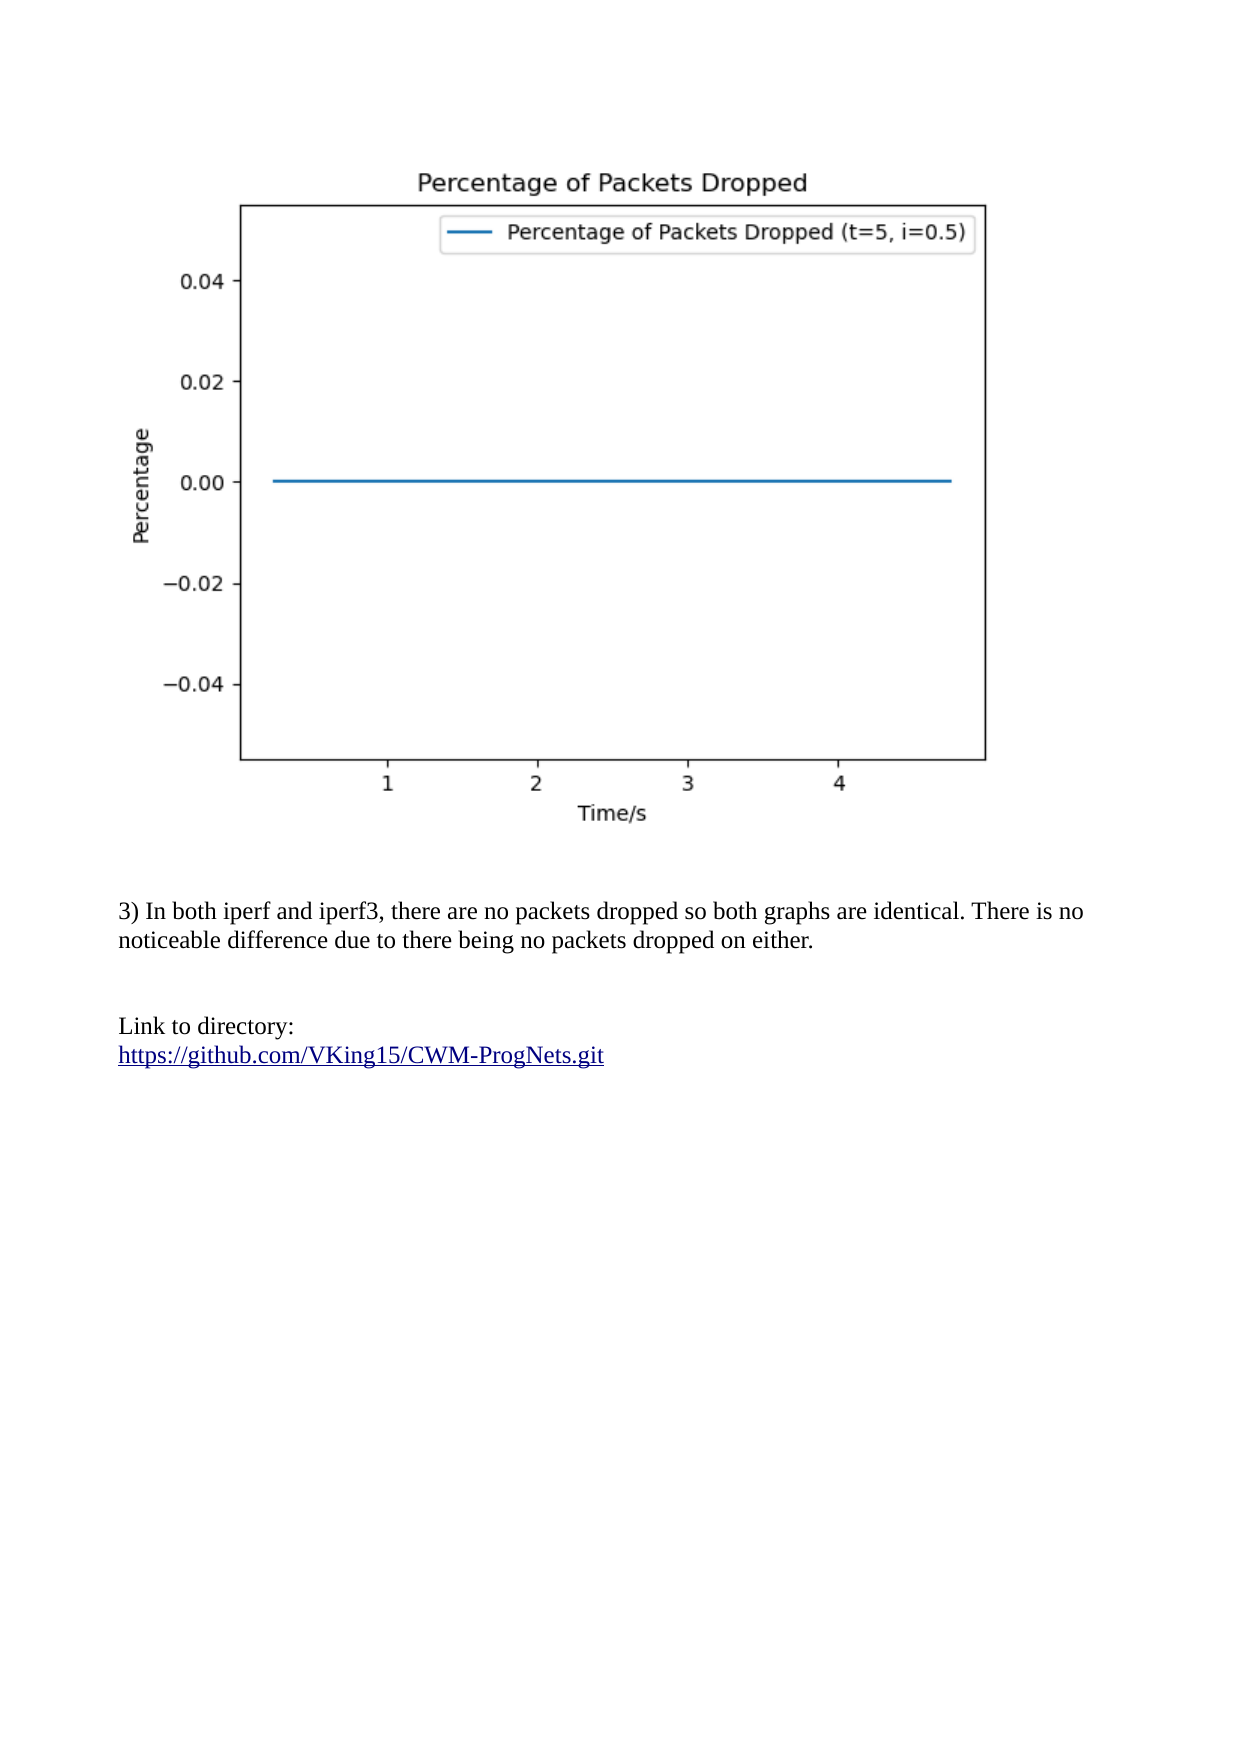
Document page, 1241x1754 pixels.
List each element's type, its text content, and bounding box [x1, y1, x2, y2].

text 3) In both iperf and iperf3, there are no packets dropped so both graphs are identical. There is no noticeable difference due to there being no packets dropped on either. [118, 896, 1122, 954]
picture [120, 118, 1081, 839]
text Link to directory: [118, 1011, 1122, 1040]
text https://github.com/VKing15/CWM-ProgNets.git [118, 1040, 1122, 1069]
